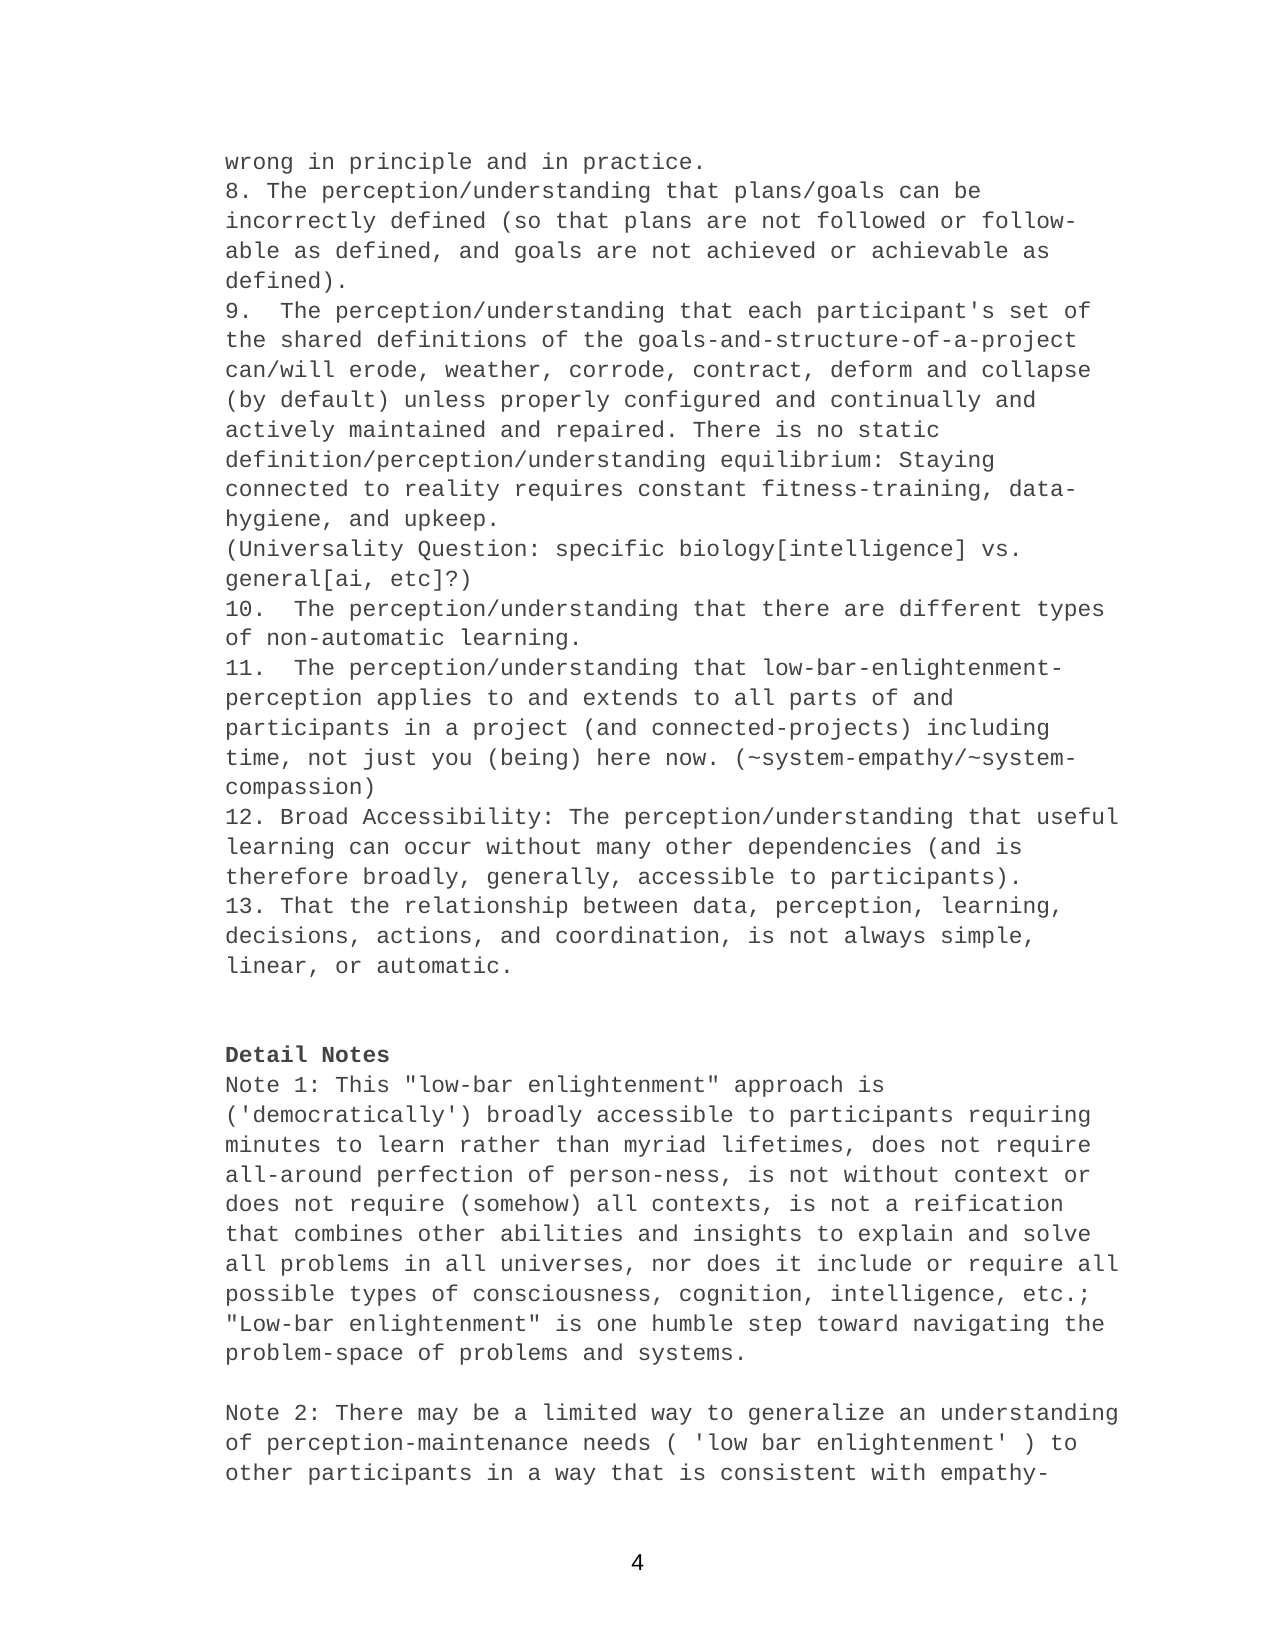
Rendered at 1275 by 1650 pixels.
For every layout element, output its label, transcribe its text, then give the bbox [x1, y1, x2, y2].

text wrong in principle and in practice. [225, 150, 1125, 176]
text 9. The perception/understanding that each participant's set of the shared definitions of the goals-and-structure-of-a-project can/will erode, weather, corrode, contract, deform and collapse (by default) unless properly configured and continually and actively maintained and repaired. There is no static definition/perception/understanding equilibrium: Staying connected to reality requires constant fitness-training, data-hygiene, and upkeep. [225, 299, 1125, 533]
text Note 2: There may be a limited way to generalize an understanding of perception-maintenance needs ( 'low bar enlightenment' ) to other participants in a way that is consistent with empathy- [225, 1401, 1125, 1487]
text Detail Notes [225, 1044, 1125, 1070]
text 13. That the relationship between data, perception, learning, decisions, actions, and coordination, is not always simple, linear, or automatic. [225, 895, 1125, 980]
text Note 1: This "low-bar enlightenment" approach is ('democratically') broadly accessible to participants requiring minutes to learn rather than myriad lifetimes, does not require all-around perfection of person-ness, is not without context or does not require (somehow) all contexts, is not a reification that combines other abilities and insights to explain and solve all problems in all universes, nor does it include or require all possible types of consciousness, cognition, intelligence, etc.; "Low-bar enlightenment" is one humble step toward navigating the problem-space of problems and systems. [225, 1073, 1125, 1368]
text 10. The perception/understanding that there are different types of non-automatic learning. [225, 597, 1125, 653]
text (Universality Question: specific biology[intelligence] vs. general[ai, etc]?) [225, 537, 1125, 593]
text 8. The perception/understanding that plans/goals can be incorrectly defined (so that plans are not followed or follow-able as defined, and goals are not achieved or achievable as defined). [225, 180, 1125, 295]
text 12. Broad Accessibility: The perception/understanding that useful learning can occur without many other dependencies (and is therefore broadly, generally, accessible to participants). [225, 805, 1125, 891]
text 11. The perception/understanding that low-bar-enlightenment-perception applies to and extends to all parts of and participants in a project (and connected-projects) including time, not just you (being) here now. (~system-empathy/~system-compassion) [225, 656, 1125, 802]
